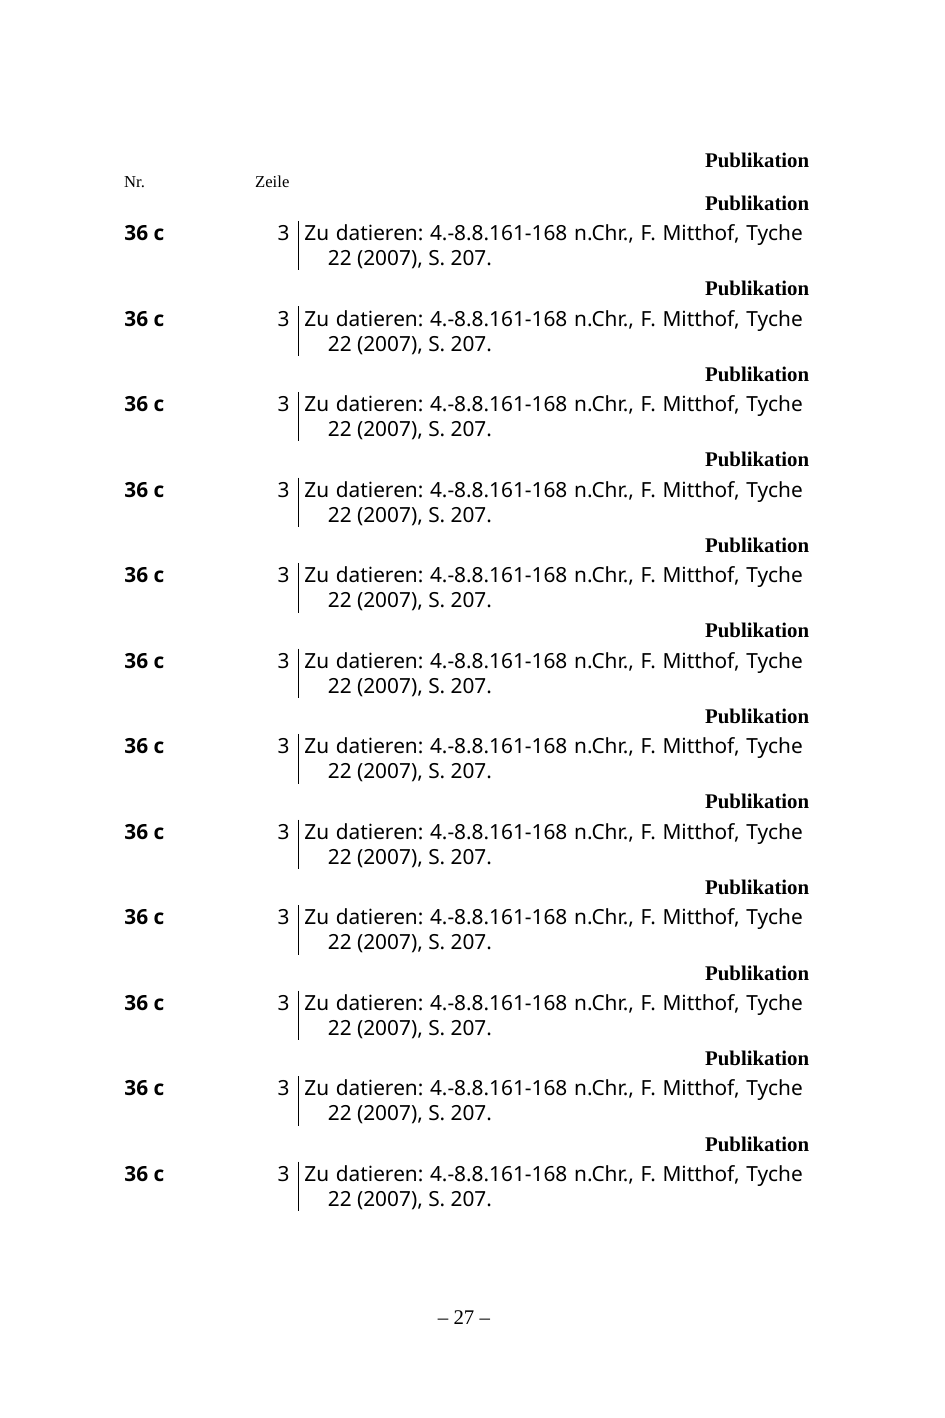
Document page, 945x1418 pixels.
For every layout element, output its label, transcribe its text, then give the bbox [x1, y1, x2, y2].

subtitle Publikation [118, 704, 809, 728]
subtitle Publikation [118, 789, 809, 813]
table_header Zu datieren: 4.-8.8.161-168 n.Chr., F. Mitthof, Tyche 22 (2007), S. 207. [299, 820, 809, 869]
table_header Zu datieren: 4.-8.8.161-168 n.Chr., F. Mitthof, Tyche 22 (2007), S. 207. [299, 905, 809, 954]
table_header 3 [207, 221, 298, 270]
table_header Zu datieren: 4.-8.8.161-168 n.Chr., F. Mitthof, Tyche 22 (2007), S. 207. [299, 306, 809, 356]
table_header 3 [207, 649, 298, 698]
table_header 3 [207, 563, 298, 612]
subtitle Publikation [118, 875, 809, 899]
table_header 3 [207, 905, 298, 954]
subtitle Publikation [118, 961, 809, 984]
table_header 3 [207, 734, 298, 783]
table_header Zu datieren: 4.-8.8.161-168 n.Chr., F. Mitthof, Tyche 22 (2007), S. 207. [299, 734, 809, 783]
subtitle Publikation [118, 618, 809, 642]
table_header 3 [207, 392, 298, 441]
table_header 36 c [118, 478, 207, 527]
table_header 36 c [118, 905, 207, 954]
table_header 36 c [118, 734, 207, 783]
table_header 3 [207, 478, 298, 527]
table_header 36 c [118, 1162, 207, 1211]
subtitle Publikation [118, 1132, 809, 1156]
table_header 36 c [118, 563, 207, 612]
table_header 36 c [118, 1076, 207, 1126]
subtitle Publikation [118, 1046, 809, 1070]
table_header Zu datieren: 4.-8.8.161-168 n.Chr., F. Mitthof, Tyche 22 (2007), S. 207. [299, 392, 809, 441]
table_header 3 [207, 1076, 298, 1126]
table_header Zu datieren: 4.-8.8.161-168 n.Chr., F. Mitthof, Tyche 22 (2007), S. 207. [299, 991, 809, 1040]
table_header Zu datieren: 4.-8.8.161-168 n.Chr., F. Mitthof, Tyche 22 (2007), S. 207. [299, 563, 809, 612]
table_header 36 c [118, 991, 207, 1040]
table_header Zu datieren: 4.-8.8.161-168 n.Chr., F. Mitthof, Tyche 22 (2007), S. 207. [299, 221, 809, 270]
table_header 36 c [118, 392, 207, 441]
table_header 36 c [118, 649, 207, 698]
table_header 3 [207, 306, 298, 356]
subtitle Publikation [118, 447, 809, 471]
table_header 36 c [118, 820, 207, 869]
table_header 3 [207, 991, 298, 1040]
table_header 3 [207, 1162, 298, 1211]
subtitle Publikation [118, 276, 809, 300]
table_header Zu datieren: 4.-8.8.161-168 n.Chr., F. Mitthof, Tyche 22 (2007), S. 207. [299, 478, 809, 527]
table_header Zu datieren: 4.-8.8.161-168 n.Chr., F. Mitthof, Tyche 22 (2007), S. 207. [299, 649, 809, 698]
table_header 36 c [118, 306, 207, 356]
table_header Zu datieren: 4.-8.8.161-168 n.Chr., F. Mitthof, Tyche 22 (2007), S. 207. [299, 1162, 809, 1211]
table_header 36 c [118, 221, 207, 270]
subtitle Publikation [118, 191, 809, 215]
table_header Zu datieren: 4.-8.8.161-168 n.Chr., F. Mitthof, Tyche 22 (2007), S. 207. [299, 1076, 809, 1126]
subtitle Publikation [118, 362, 809, 386]
subtitle Publikation [118, 533, 809, 557]
table_header 3 [207, 820, 298, 869]
